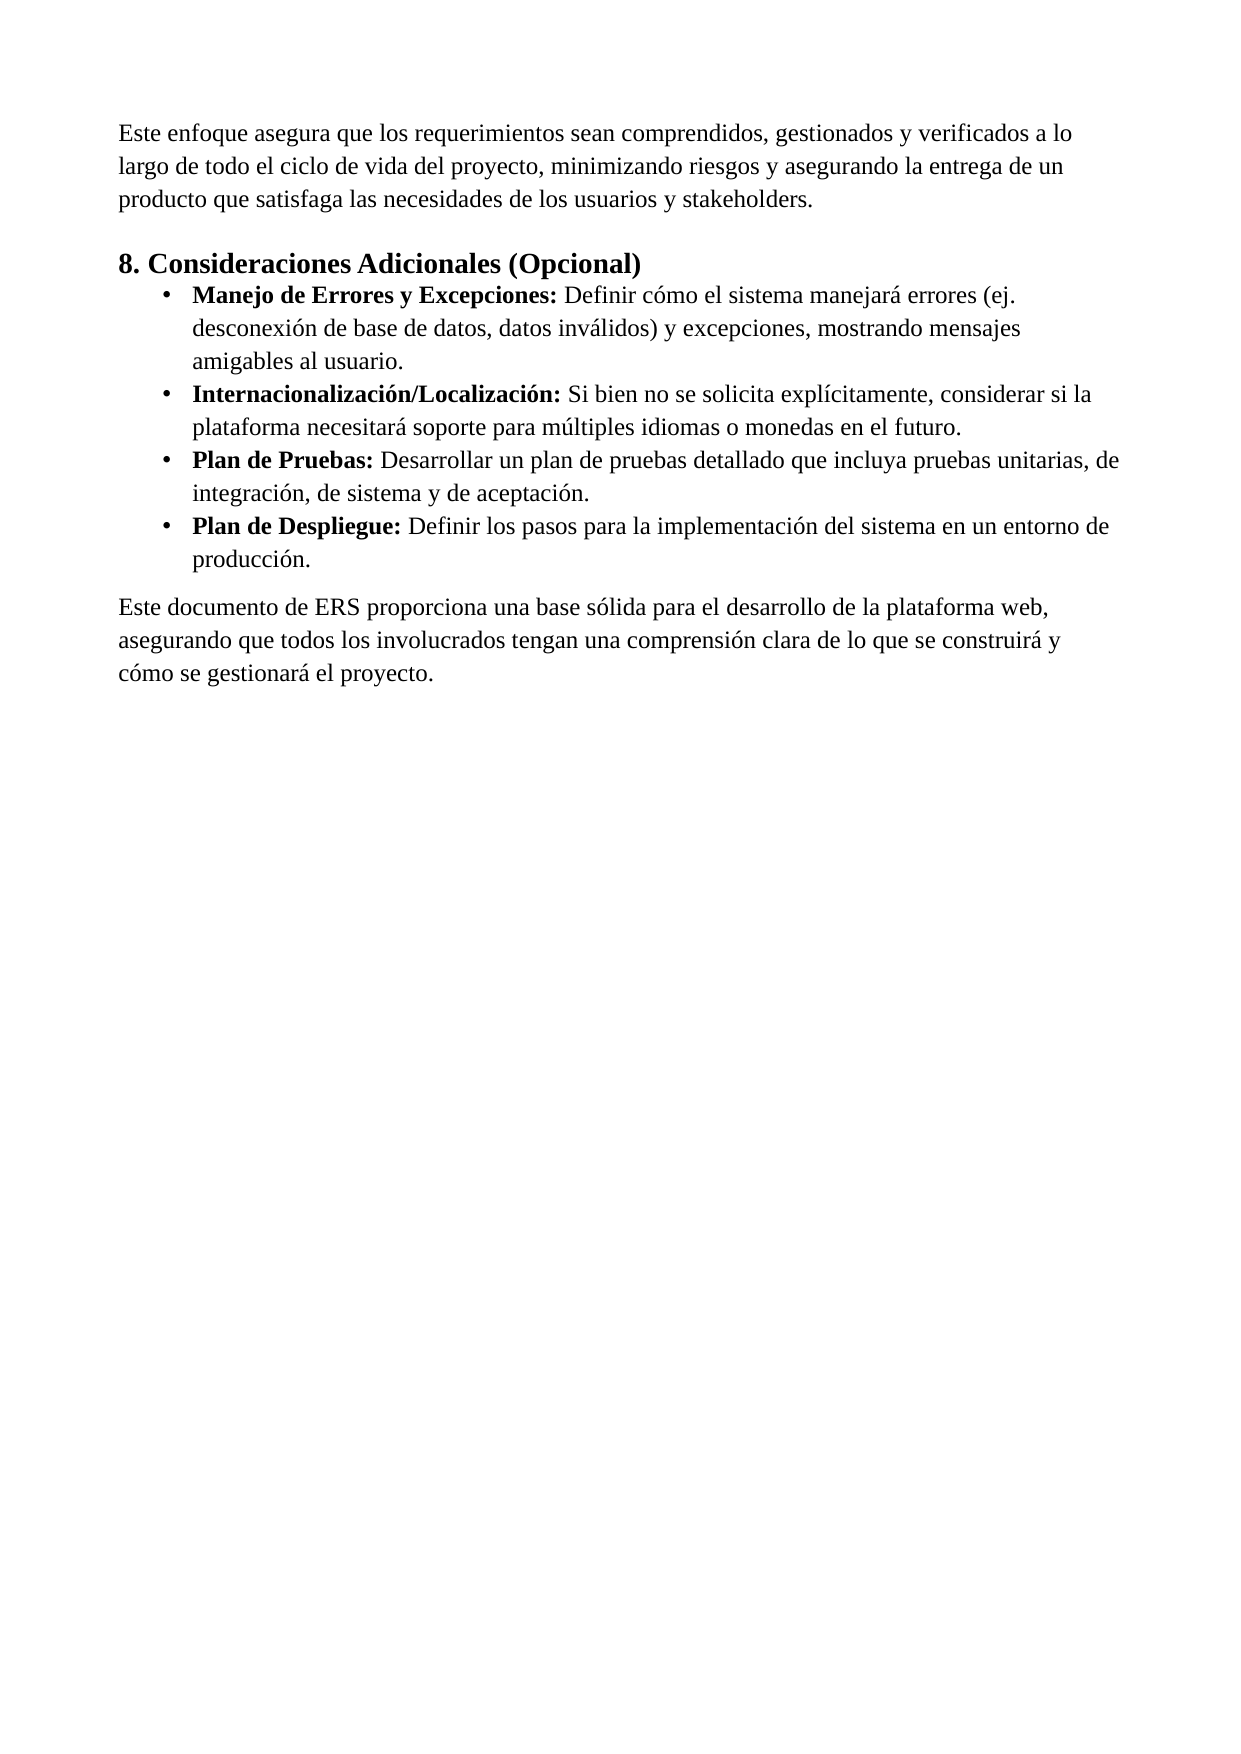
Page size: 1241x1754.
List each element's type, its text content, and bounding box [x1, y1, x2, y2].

list Plan de Pruebas: Desarrollar un plan de pruebas detallado que incluya pruebas unitarias, de integración, de sistema y de aceptación. [162, 445, 1122, 507]
subtitle 8. Consideraciones Adicionales (Opcional) [118, 246, 1122, 280]
list Internacionalización/Localización: Si bien no se solicita explícitamente, considerar si la plataforma necesitará soporte para múltiples idiomas o monedas en el futuro. [162, 379, 1122, 441]
text Este enfoque asegura que los requerimientos sean comprendidos, gestionados y verificados a lo largo de todo el ciclo de vida del proyecto, minimizando riesgos y asegurando la entrega de un producto que satisfaga las necesidades de los usuarios y stakeholders. [118, 118, 1122, 213]
list Manejo de Errores y Excepciones: Definir cómo el sistema manejará errores (ej. desconexión de base de datos, datos inválidos) y excepciones, mostrando mensajes amigables al usuario. [162, 280, 1122, 375]
list Plan de Despliegue: Definir los pasos para la implementación del sistema en un entorno de producción. [162, 511, 1122, 573]
text Este documento de ERS proporciona una base sólida para el desarrollo de la plataforma web, asegurando que todos los involucrados tengan una comprensión clara de lo que se construirá y cómo se gestionará el proyecto. [118, 592, 1122, 686]
